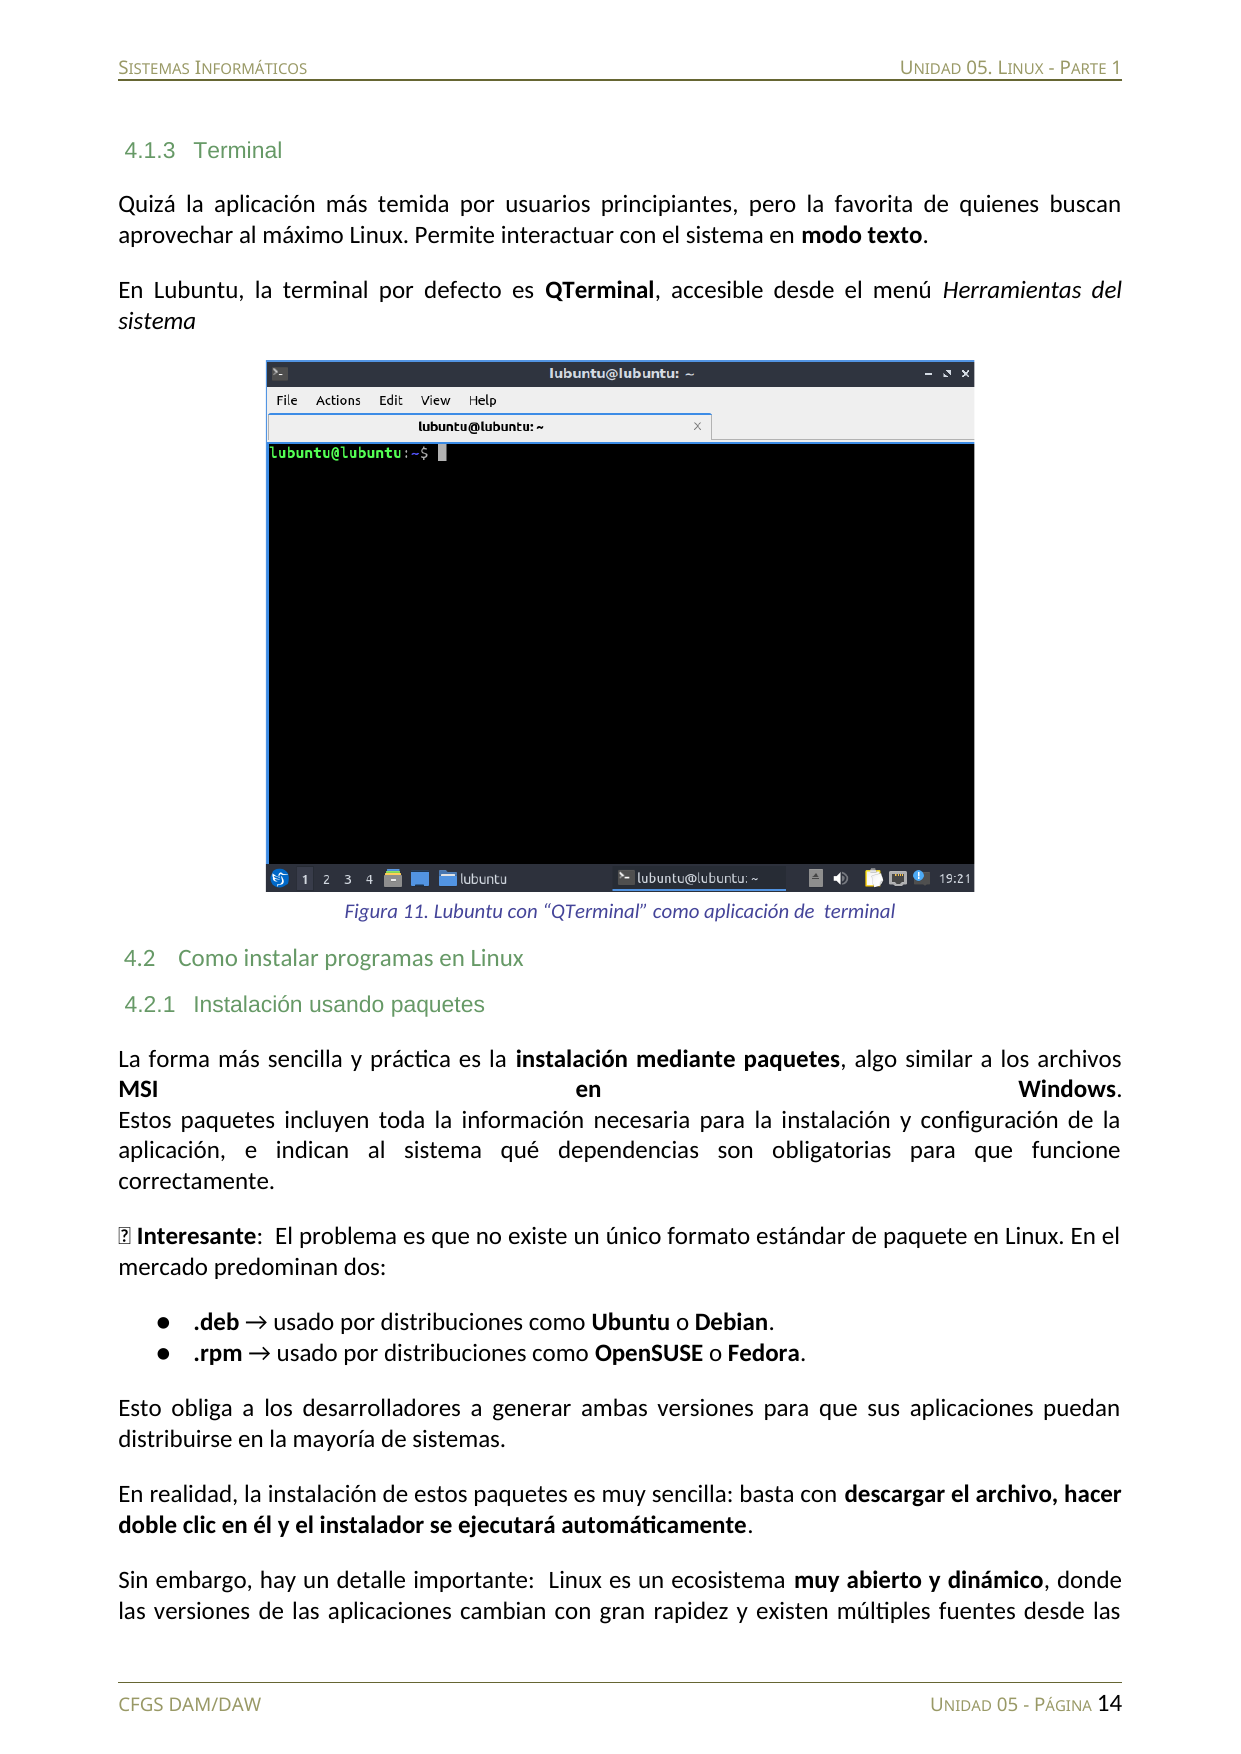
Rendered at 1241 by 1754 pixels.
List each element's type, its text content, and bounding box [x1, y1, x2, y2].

text La forma más sencilla y práctica es la instalación mediante paquetes, algo similar a los archivos MSI en Windows. Estos paquetes incluyen toda la información necesaria para la instalación y configuración de la aplicación, e indican al sistema qué dependencias son obligatorias para que funcione correctamente. [118, 1043, 1122, 1195]
text Figura 11. Lubuntu con “QTerminal” como aplicación de terminal [118, 898, 1122, 923]
text En Lubuntu, la terminal por defecto es QTerminal, accesible desde el menú Herramientas del sistema [118, 274, 1122, 335]
list .deb → usado por distribuciones como Ubuntu o Debian. [156, 1306, 1122, 1337]
text Quizá la aplicación más temida por usuarios principiantes, pero la favorita de quienes buscan aprovechar al máximo Linux. Permite interactuar con el sistema en modo texto. [118, 188, 1122, 249]
text 💬 Interesante: El problema es que no existe un único formato estándar de paquete en Linux. En el mercado predominan dos: [118, 1220, 1122, 1281]
subtitle Terminal [118, 137, 1122, 163]
picture [265, 360, 975, 892]
list .rpm → usado por distribuciones como OpenSUSE o Fedora. [156, 1337, 1122, 1367]
text En realidad, la instalación de estos paquetes es muy sencilla: basta con descargar el archivo, hacer doble clic en él y el instalador se ejecutará automáticamente. [118, 1478, 1122, 1539]
text Sin embargo, hay un detalle importante: Linux es un ecosistema muy abierto y dinámico, donde las versiones de las aplicaciones cambian con gran rapidez y existen múltiples fuentes desde las [118, 1564, 1122, 1626]
text Esto obliga a los desarrolladores a generar ambas versiones para que sus aplicaciones puedan distribuirse en la mayoría de sistemas. [118, 1392, 1122, 1453]
subtitle Como instalar programas en Linux [118, 942, 1122, 973]
subtitle Instalación usando paquetes [118, 991, 1122, 1018]
